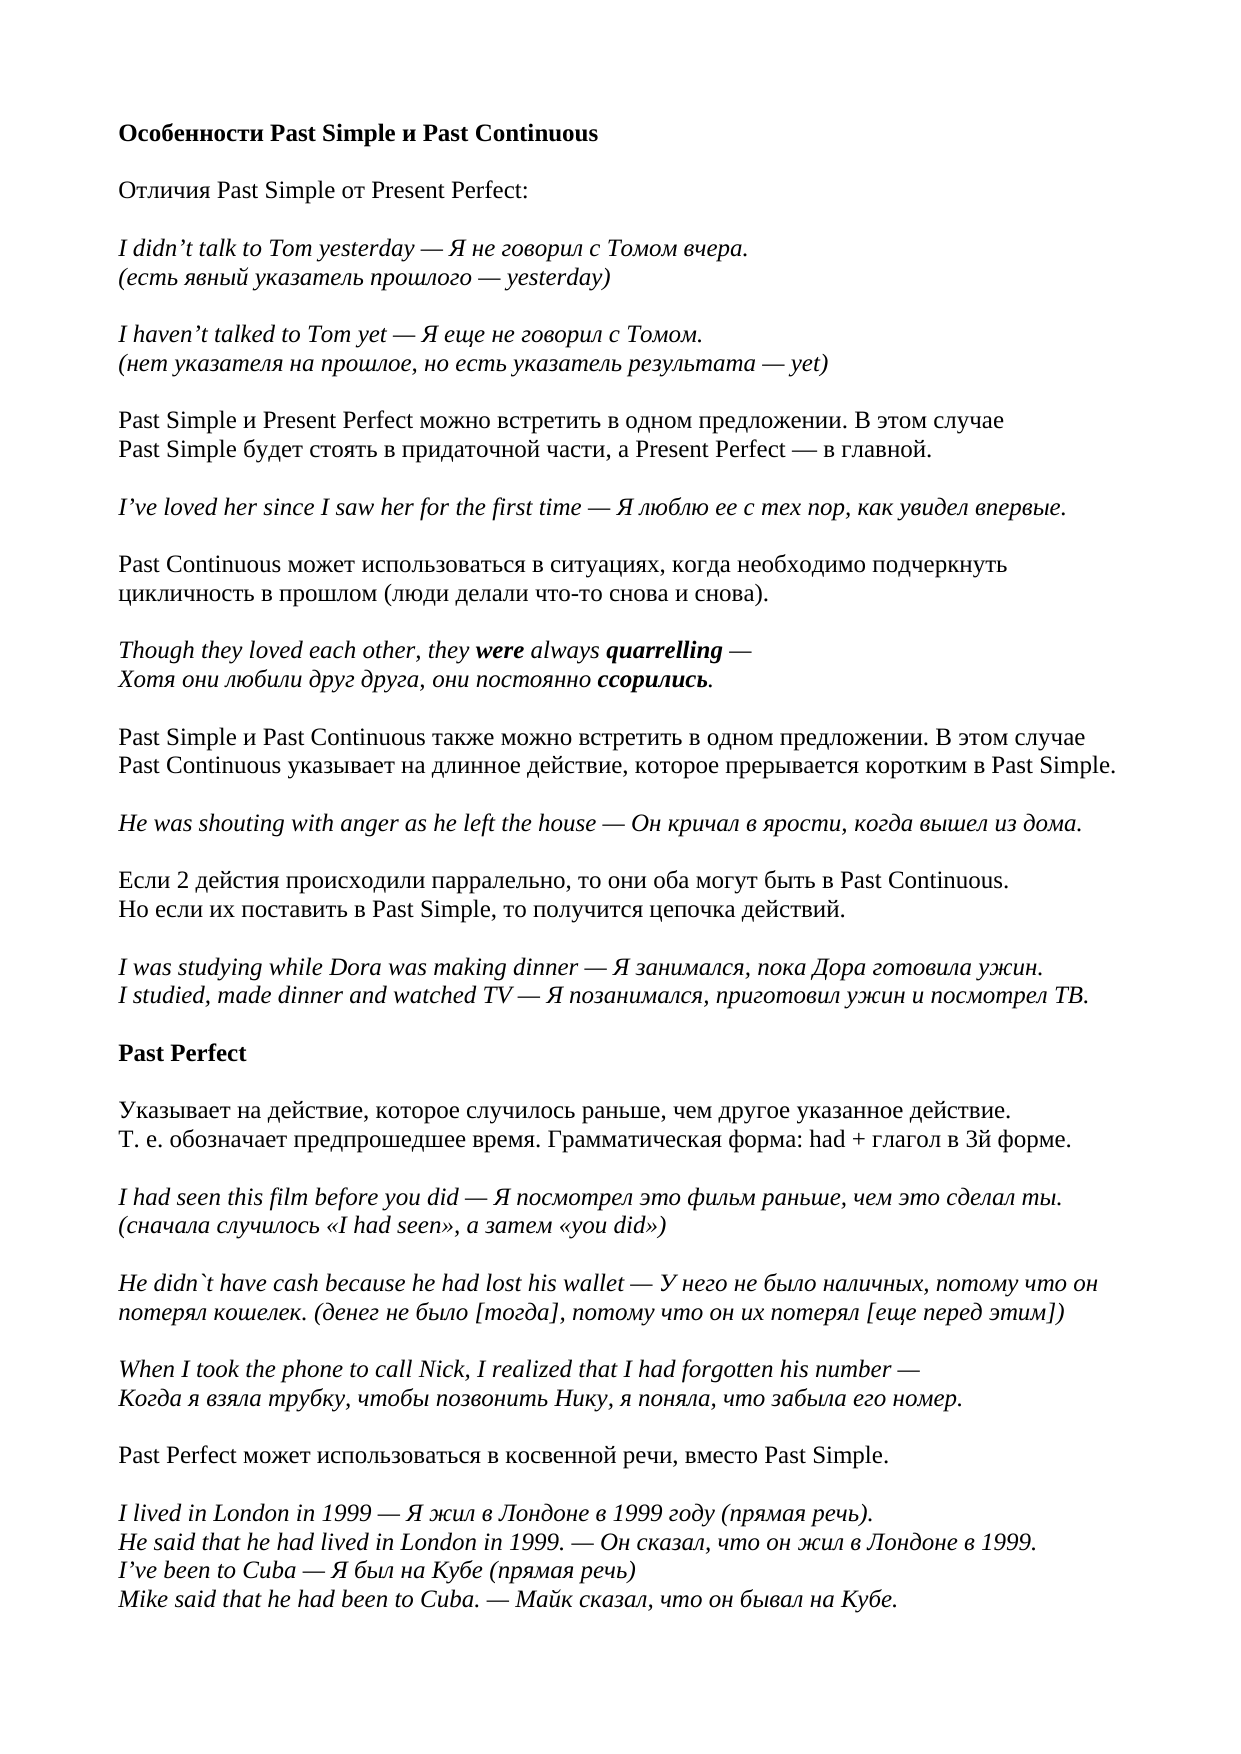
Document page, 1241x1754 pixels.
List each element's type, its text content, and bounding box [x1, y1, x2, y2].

text He didn`t have cash because he had lost his wallet — У него не было наличных, потому что он потерял кошелек. (денег не было [тогда], потому что он их потерял [еще перед этим]) [118, 1268, 1122, 1326]
text Если 2 дейстия происходили парралельно, то они оба могут быть в Past Continuous. [118, 866, 1122, 894]
text Mike said that he had been to Cuba. — Майк сказал, что он бывал на Кубе. [118, 1584, 1122, 1613]
text (нет указателя на прошлое, но есть указатель результата — yet) [118, 348, 1122, 377]
text Past Simple и Past Continuous также можно встретить в одном предложении. В этом случае Past Continuous указывает на длинное действие, которое прерывается коротким в Past Simple. [118, 722, 1122, 779]
text Особенности Past Simple и Past Continuous [118, 118, 1122, 147]
text When I took the phone to call Nick, I realized that I had forgotten his number — [118, 1354, 1122, 1383]
text Но если их поставить в Past Simple, то получится цепочка действий. [118, 894, 1122, 923]
text (сначала случилось «I had seen», а затем «you did») [118, 1211, 1122, 1239]
text I studied, made dinner and watched TV — Я позанимался, приготовил ужин и посмотрел ТВ. [118, 981, 1122, 1009]
text He said that he had lived in London in 1999. — Он сказал, что он жил в Лондоне в 1999. [118, 1527, 1122, 1556]
text I had seen this film before you did — Я посмотрел это фильм раньше, чем это сделал ты. [118, 1182, 1122, 1211]
text Past Perfect [118, 1038, 1122, 1067]
text Хотя они любили друг друга, они постоянно ссорились. [118, 664, 1122, 693]
text I didn’t talk to Tom yesterday — Я не говорил с Томом вчера. [118, 233, 1122, 262]
text I’ve loved her since I saw her for the first time — Я люблю ее с тех пор, как увидел впервые. [118, 492, 1122, 521]
text Past Continuous может использоваться в ситуациях, когда необходимо подчеркнуть цикличность в прошлом (люди делали что-то снова и снова). [118, 549, 1122, 607]
text I was studying while Dora was making dinner — Я занимался, пока Дора готовила ужин. [118, 952, 1122, 981]
text Когда я взяла трубку, чтобы позвонить Нику, я поняла, что забыла его номер. [118, 1383, 1122, 1412]
text Past Simple и Present Perfect можно встретить в одном предложении. В этом случае [118, 406, 1122, 434]
text Past Simple будет стоять в придаточной части, а Present Perfect — в главной. [118, 434, 1122, 463]
text Though they loved each other, they were always quarrelling — [118, 636, 1122, 664]
text Past Perfect может использоваться в косвенной речи, вместо Past Simple. [118, 1441, 1122, 1469]
text Отличия Past Simple от Present Perfect: [118, 176, 1122, 204]
text Т. е. обозначает предпрошедшее время. Грамматическая форма: had + глагол в 3й форме. [118, 1124, 1122, 1153]
text I’ve been to Cuba — Я был на Кубе (прямая речь) [118, 1556, 1122, 1584]
text (есть явный указатель прошлого — yesterday) [118, 262, 1122, 291]
text Указывает на действие, которое случилось раньше, чем другое указанное действие. [118, 1096, 1122, 1124]
text I lived in London in 1999 — Я жил в Лондоне в 1999 году (прямая речь). [118, 1498, 1122, 1527]
text He was shouting with anger as he left the house — Он кричал в ярости, когда вышел из дома. [118, 808, 1122, 837]
text I haven’t talked to Tom yet — Я еще не говорил с Томом. [118, 319, 1122, 348]
